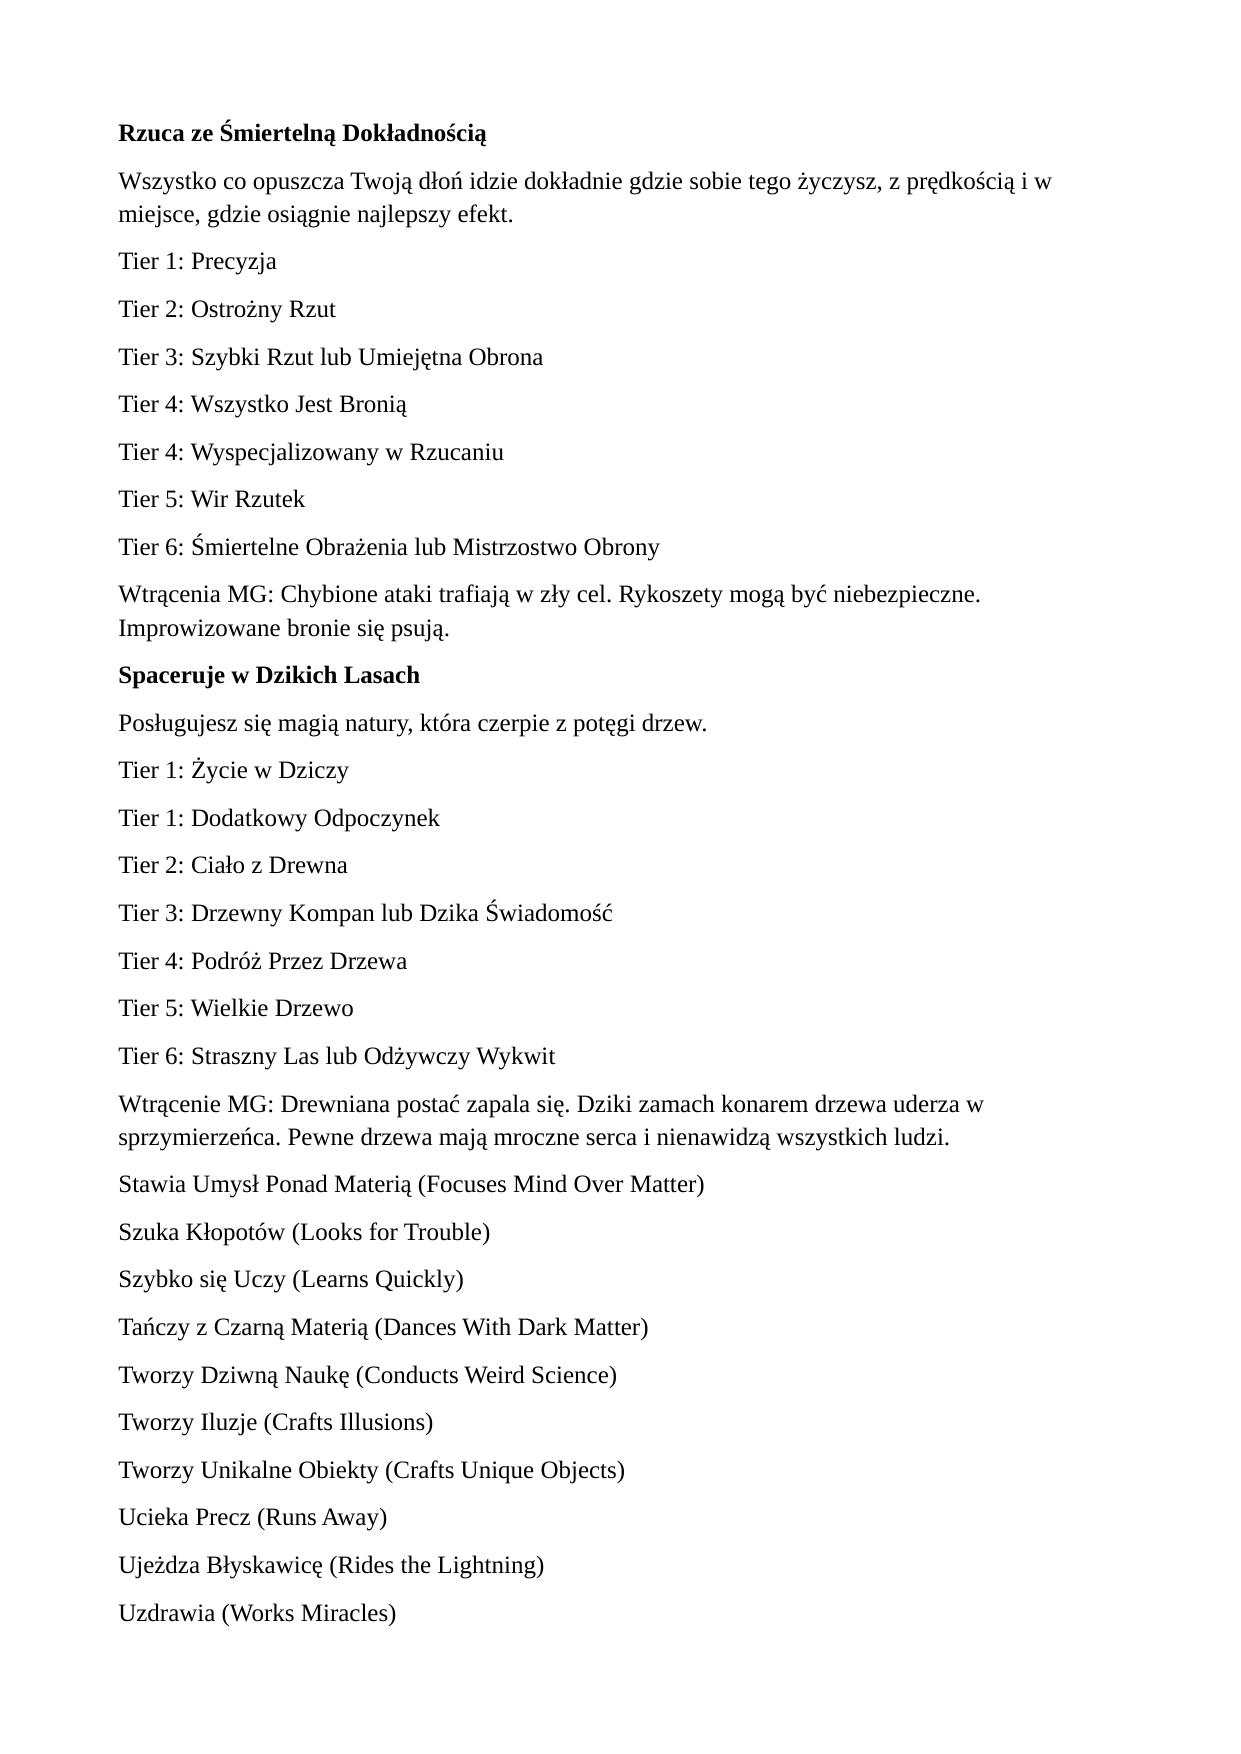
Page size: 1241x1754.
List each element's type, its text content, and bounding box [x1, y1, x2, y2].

text Spaceruje w Dzikich Lasach [118, 660, 1122, 689]
text Tańczy z Czarną Materią (Dances With Dark Matter) [118, 1312, 1122, 1341]
text Stawia Umysł Ponad Materią (Focuses Mind Over Matter) [118, 1169, 1122, 1198]
text Tier 4: Podróż Przez Drzewa [118, 946, 1122, 974]
text Tier 2: Ciało z Drewna [118, 851, 1122, 879]
text Tier 6: Śmiertelne Obrażenia lub Mistrzostwo Obrony [118, 532, 1122, 561]
text Tier 4: Wszystko Jest Bronią [118, 389, 1122, 418]
text Wszystko co opuszcza Twoją dłoń idzie dokładnie gdzie sobie tego życzysz, z prędkością i w miejsce, gdzie osiągnie najlepszy efekt. [118, 166, 1122, 227]
text Ujeżdza Błyskawicę (Rides the Lightning) [118, 1550, 1122, 1579]
text Tworzy Dziwną Naukę (Conducts Weird Science) [118, 1360, 1122, 1388]
text Tworzy Unikalne Obiekty (Crafts Unique Objects) [118, 1455, 1122, 1484]
text Tworzy Iluzje (Crafts Illusions) [118, 1407, 1122, 1436]
text Tier 1: Precyzja [118, 246, 1122, 275]
text Wtrącenie MG: Drewniana postać zapala się. Dziki zamach konarem drzewa uderza w sprzymierzeńca. Pewne drzewa mają mroczne serca i nienawidzą wszystkich ludzi. [118, 1089, 1122, 1150]
text Tier 3: Drzewny Kompan lub Dzika Świadomość [118, 898, 1122, 927]
text Tier 5: Wir Rzutek [118, 484, 1122, 513]
text Tier 5: Wielkie Drzewo [118, 993, 1122, 1022]
text Tier 3: Szybki Rzut lub Umiejętna Obrona [118, 342, 1122, 370]
text Wtrącenia MG: Chybione ataki trafiają w zły cel. Rykoszety mogą być niebezpieczne. Improwizowane bronie się psują. [118, 579, 1122, 641]
text Uzdrawia (Works Miracles) [118, 1598, 1122, 1626]
text Rzuca ze Śmiertelną Dokładnością [118, 118, 1122, 147]
text Ucieka Precz (Runs Away) [118, 1502, 1122, 1531]
text Tier 1: Dodatkowy Odpoczynek [118, 803, 1122, 832]
text Tier 1: Życie w Dziczy [118, 755, 1122, 784]
text Tier 4: Wyspecjalizowany w Rzucaniu [118, 437, 1122, 466]
text Tier 6: Straszny Las lub Odżywczy Wykwit [118, 1041, 1122, 1070]
text Tier 2: Ostrożny Rzut [118, 294, 1122, 323]
text Posługujesz się magią natury, która czerpie z potęgi drzew. [118, 708, 1122, 737]
text Szuka Kłopotów (Looks for Trouble) [118, 1217, 1122, 1246]
text Szybko się Uczy (Learns Quickly) [118, 1264, 1122, 1293]
